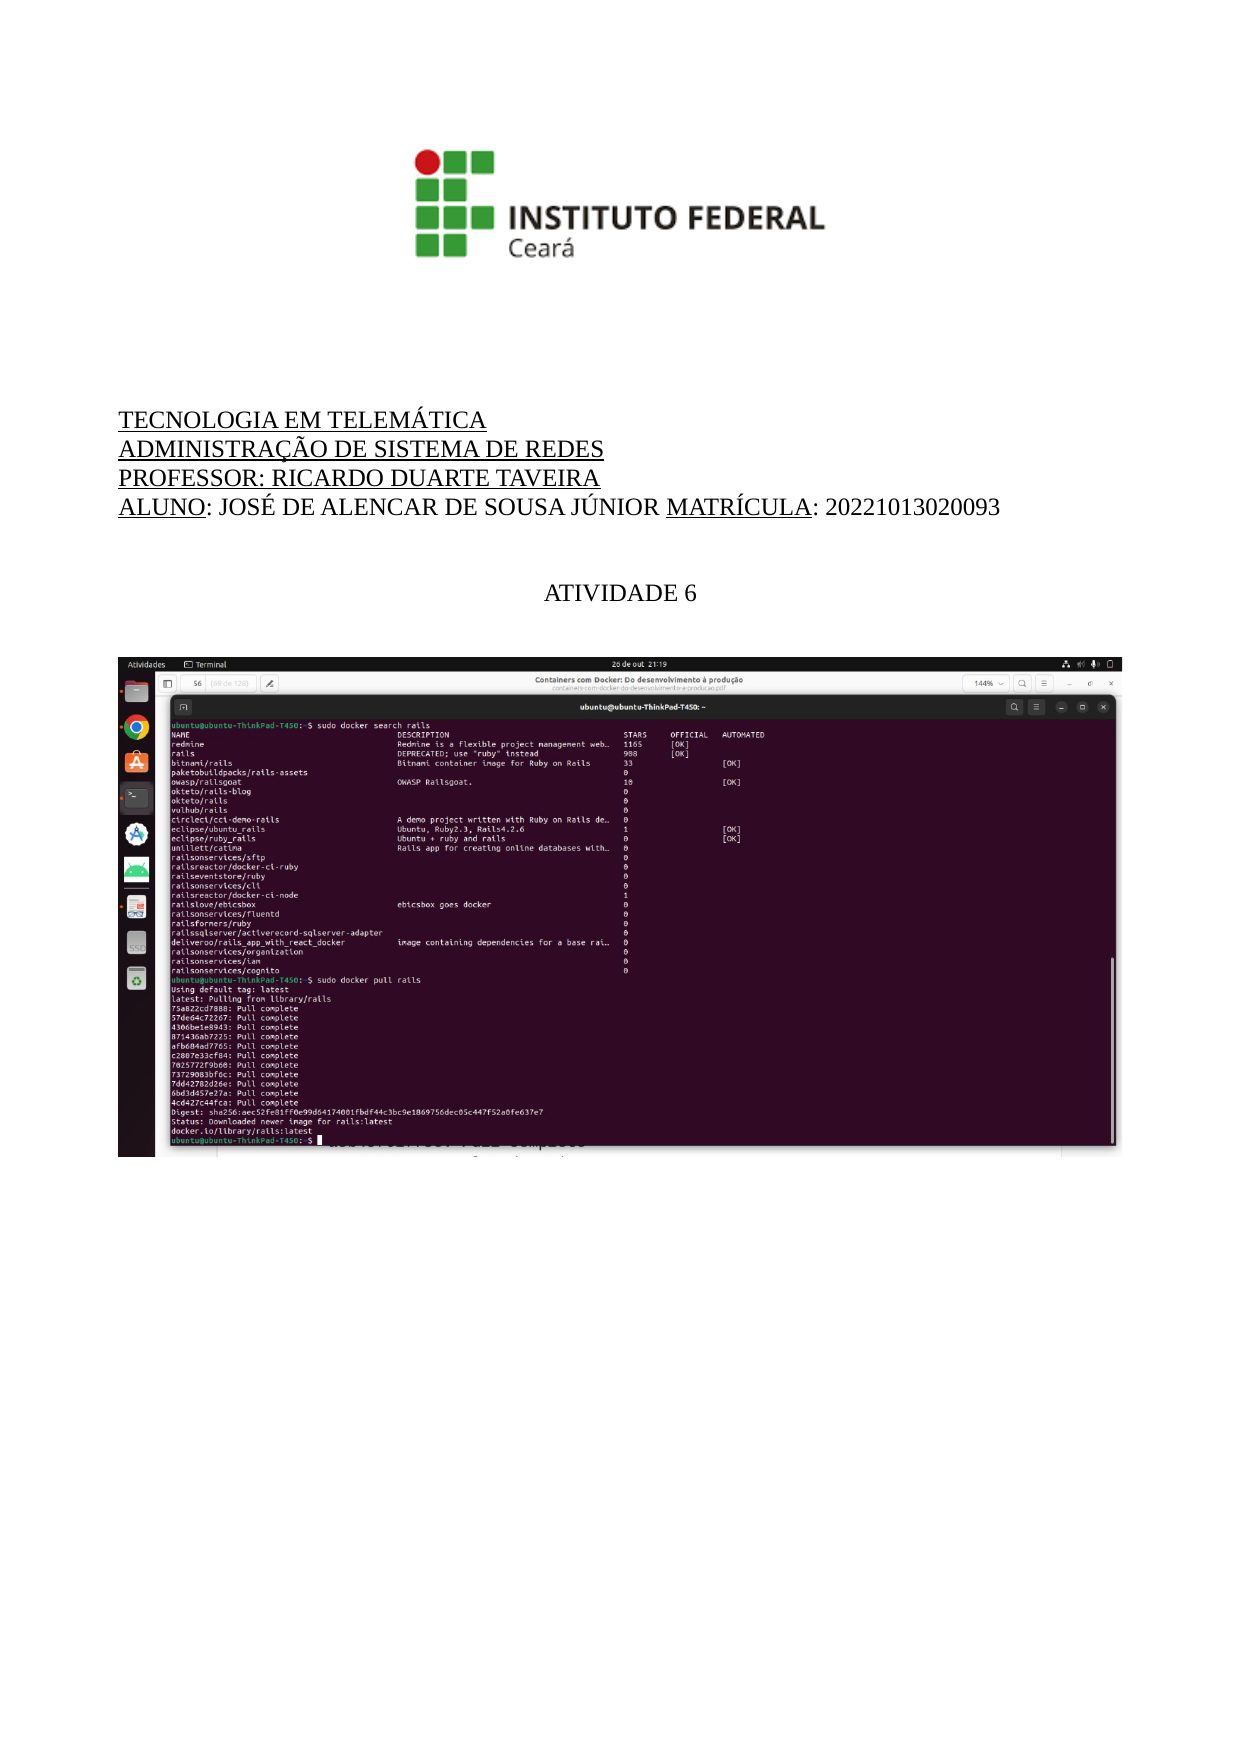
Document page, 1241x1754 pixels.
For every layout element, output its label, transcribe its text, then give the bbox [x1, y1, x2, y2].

text ATIVIDADE 6 [118, 578, 1122, 607]
picture [411, 59, 829, 355]
text ALUNO: JOSÉ DE ALENCAR DE SOUSA JÚNIOR MATRÍCULA: 20221013020093 [118, 492, 1122, 521]
text TECNOLOGIA EM TELEMÁTICA [118, 406, 1122, 434]
text PROFESSOR: RICARDO DUARTE TAVEIRA [118, 463, 1122, 492]
text ADMINISTRAÇÃO DE SISTEMA DE REDES [118, 434, 1122, 463]
picture [118, 657, 1123, 1157]
